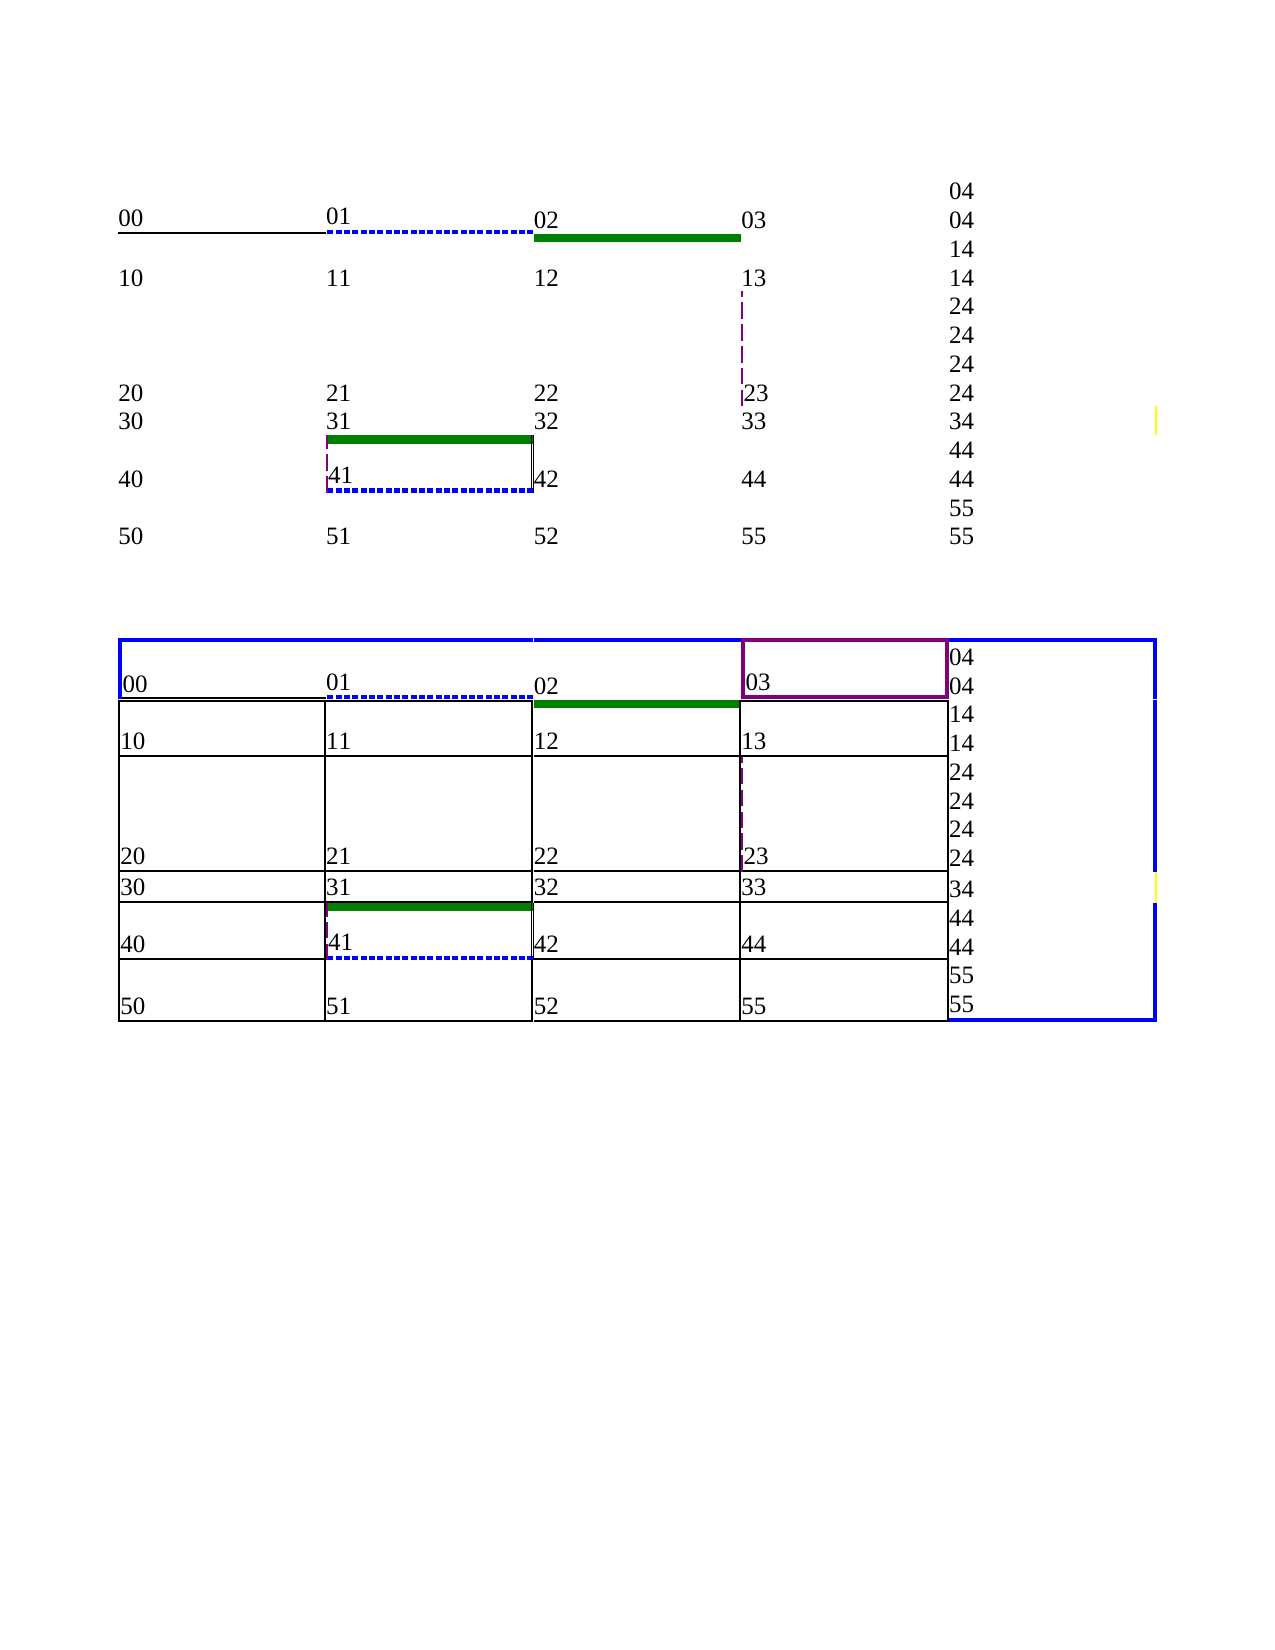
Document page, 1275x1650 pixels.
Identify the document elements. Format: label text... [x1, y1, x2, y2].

table_header 02 [534, 642, 741, 699]
table_cell 30 [120, 872, 324, 901]
table_cell 52 [534, 493, 741, 550]
table_cell 12 [534, 242, 741, 291]
table_cell 23 [741, 757, 947, 870]
table_cell 34 [949, 406, 1155, 435]
table_cell 34 [949, 872, 1155, 903]
table_cell 50 [118, 493, 326, 550]
table_cell 31 [326, 406, 533, 435]
table_cell 10 [118, 234, 326, 291]
table_cell 21 [326, 757, 531, 870]
table_cell 33 [741, 872, 947, 901]
table_cell 55 55 [949, 960, 1153, 1018]
table_cell 32 [534, 406, 741, 435]
table_header 02 [534, 176, 741, 234]
table_cell 22 [534, 291, 741, 406]
table_header 04 04 [949, 176, 1157, 234]
table_cell 32 [534, 872, 739, 901]
table_cell 42 [534, 903, 739, 958]
table_cell 42 [534, 435, 741, 493]
table_cell 44 [741, 435, 949, 493]
table_cell 55 55 [949, 493, 1157, 550]
table_header 00 [118, 176, 326, 232]
table_cell 20 [118, 291, 326, 406]
table_header 00 [122, 642, 326, 697]
table_cell 11 [326, 702, 531, 755]
table_cell 14 14 [949, 234, 1157, 291]
table_cell 24 24 24 24 [949, 757, 1153, 872]
table_cell 24 24 24 24 [949, 291, 1157, 406]
table_cell 20 [120, 757, 324, 870]
table_header 04 04 [949, 642, 1153, 699]
table_cell 10 [120, 702, 324, 755]
table_cell 22 [534, 757, 739, 870]
table_cell 50 [120, 960, 324, 1020]
table_cell 33 [741, 406, 949, 435]
table_cell 40 [120, 903, 324, 958]
table_cell 55 [741, 493, 949, 550]
table_cell 13 [741, 234, 949, 291]
table_cell 51 [326, 960, 531, 1020]
table_header 03 [741, 176, 949, 234]
table_cell 44 [741, 903, 947, 958]
table_cell 13 [741, 702, 947, 755]
table_cell 11 [326, 234, 533, 291]
table_cell 12 [534, 708, 739, 755]
table_cell 41 [326, 911, 531, 960]
table_cell 55 [741, 960, 947, 1020]
table_header 01 [326, 176, 533, 234]
table_cell 14 14 [949, 700, 1153, 757]
table_cell 21 [326, 291, 533, 406]
table_header 01 [326, 642, 533, 699]
table_cell 31 [326, 872, 531, 901]
table_header 03 [745, 642, 945, 695]
table_cell 44 44 [949, 903, 1153, 960]
table_cell 52 [534, 960, 739, 1020]
table_cell 44 44 [949, 435, 1157, 493]
table_cell 40 [118, 435, 326, 493]
table_cell 23 [741, 291, 949, 406]
table_cell 30 [118, 406, 326, 435]
table_cell 51 [326, 493, 533, 550]
table_cell 41 [326, 444, 531, 493]
